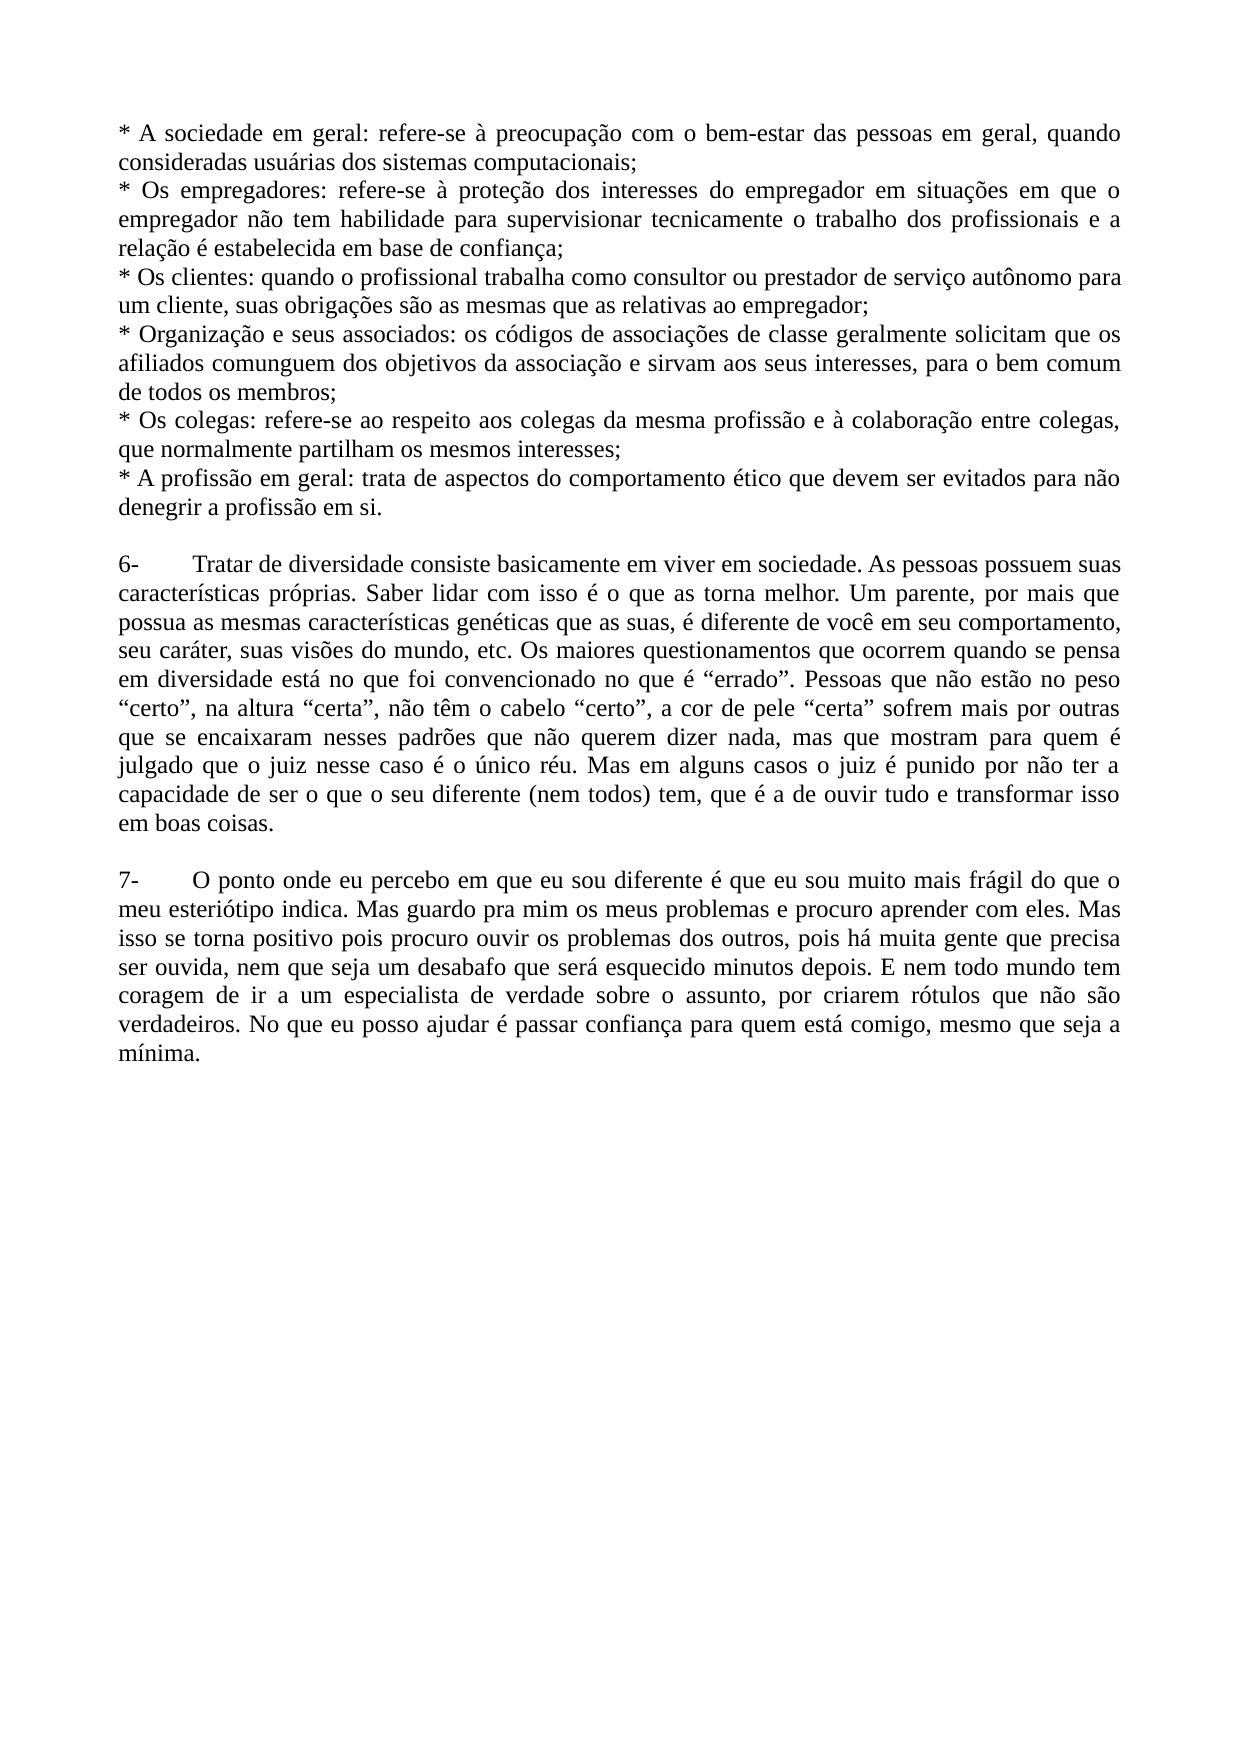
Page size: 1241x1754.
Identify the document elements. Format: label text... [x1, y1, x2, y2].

text * A sociedade em geral: refere-se à preocupação com o bem-estar das pessoas em geral, quando consideradas usuárias dos sistemas computacionais; [118, 118, 1122, 176]
text * Os clientes: quando o profissional trabalha como consultor ou prestador de serviço autônomo para um cliente, suas obrigações são as mesmas que as relativas ao empregador; [118, 262, 1122, 319]
text * A profissão em geral: trata de aspectos do comportamento ético que devem ser evitados para não denegrir a profissão em si. [118, 463, 1122, 521]
text * Os empregadores: refere-se à proteção dos interesses do empregador em situações em que o empregador não tem habilidade para supervisionar tecnicamente o trabalho dos profissionais e a relação é estabelecida em base de confiança; [118, 176, 1122, 262]
text * Os colegas: refere-se ao respeito aos colegas da mesma profissão e à colaboração entre colegas, que normalmente partilham os mesmos interesses; [118, 406, 1122, 463]
text 6- Tratar de diversidade consiste basicamente em viver em sociedade. As pessoas possuem suas características próprias. Saber lidar com isso é o que as torna melhor. Um parente, por mais que possua as mesmas características genéticas que as suas, é diferente de você em seu comportamento, seu caráter, suas visões do mundo, etc. Os maiores questionamentos que ocorrem quando se pensa em diversidade está no que foi convencionado no que é “errado”. Pessoas que não estão no peso “certo”, na altura “certa”, não têm o cabelo “certo”, a cor de pele “certa” sofrem mais por outras que se encaixaram nesses padrões que não querem dizer nada, mas que mostram para quem é julgado que o juiz nesse caso é o único réu. Mas em alguns casos o juiz é punido por não ter a capacidade de ser o que o seu diferente (nem todos) tem, que é a de ouvir tudo e transformar isso em boas coisas. [118, 549, 1122, 837]
text 7- O ponto onde eu percebo em que eu sou diferente é que eu sou muito mais frágil do que o meu esteriótipo indica. Mas guardo pra mim os meus problemas e procuro aprender com eles. Mas isso se torna positivo pois procuro ouvir os problemas dos outros, pois há muita gente que precisa ser ouvida, nem que seja um desabafo que será esquecido minutos depois. E nem todo mundo tem coragem de ir a um especialista de verdade sobre o assunto, por criarem rótulos que não são verdadeiros. No que eu posso ajudar é passar confiança para quem está comigo, mesmo que seja a mínima. [118, 866, 1122, 1067]
text * Organização e seus associados: os códigos de associações de classe geralmente solicitam que os afiliados comunguem dos objetivos da associação e sirvam aos seus interesses, para o bem comum de todos os membros; [118, 319, 1122, 406]
